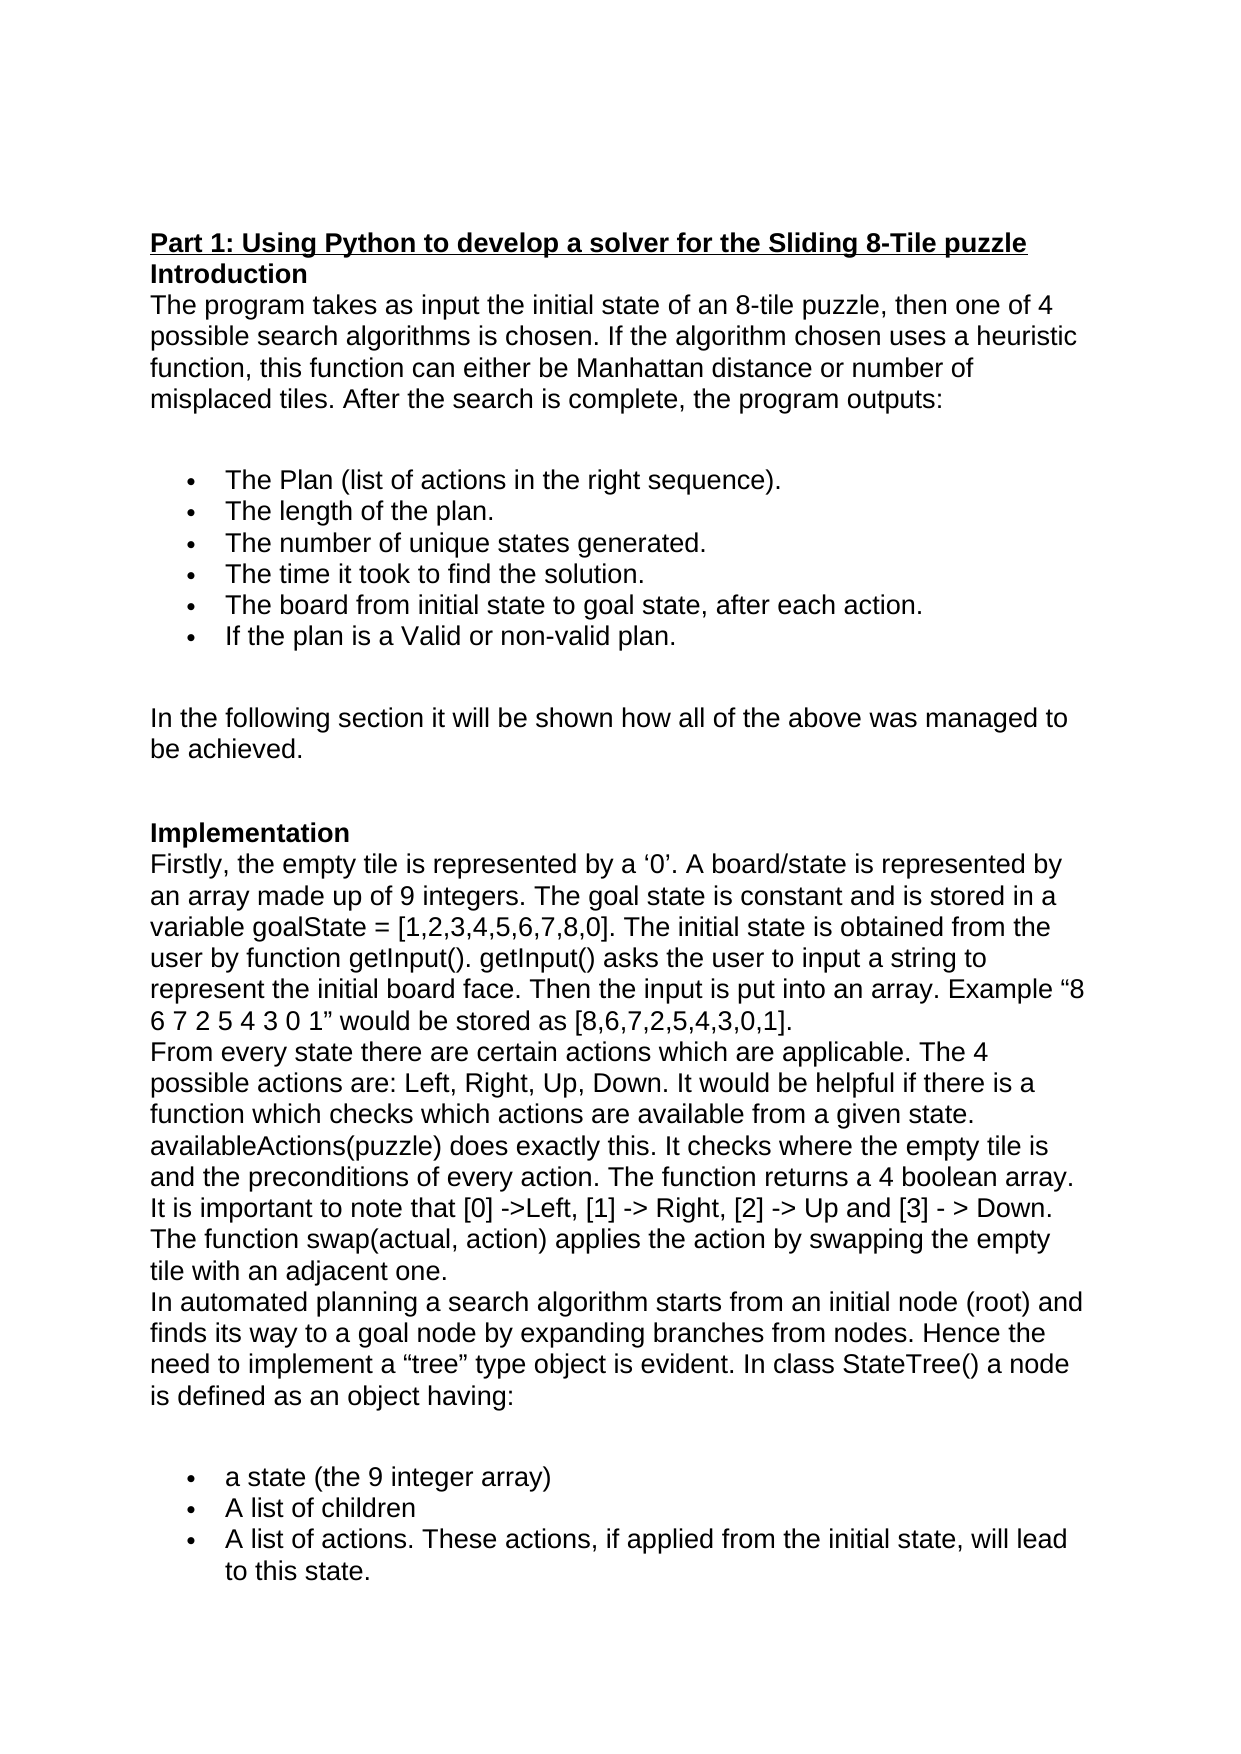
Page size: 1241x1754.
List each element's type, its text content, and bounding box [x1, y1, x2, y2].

text From every state there are certain actions which are applicable. The 4 possible actions are: Left, Right, Up, Down. It would be helpful if there is a function which checks which actions are available from a given state. availableActions(puzzle) does exactly this. It checks where the empty tile is and the preconditions of every action. The function returns a 4 boolean array. It is important to note that [0] ->Left, [1] -> Right, [2] -> Up and [3] - > Down. The function swap(actual, action) applies the action by swapping the empty tile with an adjacent one. [150, 1036, 1090, 1286]
text In the following section it will be shown how all of the above was managed to be achieved. [150, 702, 1090, 764]
list A list of children [187, 1492, 1090, 1523]
list If the plan is a Valid or non-valid plan. [187, 620, 1090, 652]
list a state (the 9 integer array) [187, 1461, 1090, 1492]
text The program takes as input the initial state of an 8-tile puzzle, then one of 4 possible search algorithms is chosen. If the algorithm chosen uses a heuristic function, this function can either be Manhattan distance or number of misplaced tiles. After the search is complete, the program outputs: [150, 289, 1090, 414]
list A list of actions. These actions, if applied from the initial state, will lead to this state. [187, 1523, 1090, 1586]
list The length of the plan. [187, 495, 1090, 527]
list The Plan (list of actions in the right sequence). [187, 464, 1090, 495]
text Part 1: Using Python to develop a solver for the Sliding 8-Tile puzzle [150, 227, 1090, 258]
text Implementation [150, 817, 1090, 848]
list The number of unique states generated. [187, 527, 1090, 558]
text In automated planning a search algorithm starts from an initial node (root) and finds its way to a goal node by expanding branches from nodes. Hence the need to implement a “tree” type object is evident. In class StateTree() a node is defined as an object having: [150, 1286, 1090, 1411]
text Firstly, the empty tile is represented by a ‘0’. A board/state is represented by an array made up of 9 integers. The goal state is constant and is stored in a variable goalState = [1,2,3,4,5,6,7,8,0]. The initial state is obtained from the user by function getInput(). getInput() asks the user to input a string to represent the initial board face. Then the input is put into an array. Example “8 6 7 2 5 4 3 0 1” would be stored as [8,6,7,2,5,4,3,0,1]. [150, 848, 1090, 1036]
list The time it took to find the solution. [187, 558, 1090, 589]
text Introduction [150, 258, 1090, 289]
list The board from initial state to goal state, after each action. [187, 589, 1090, 620]
